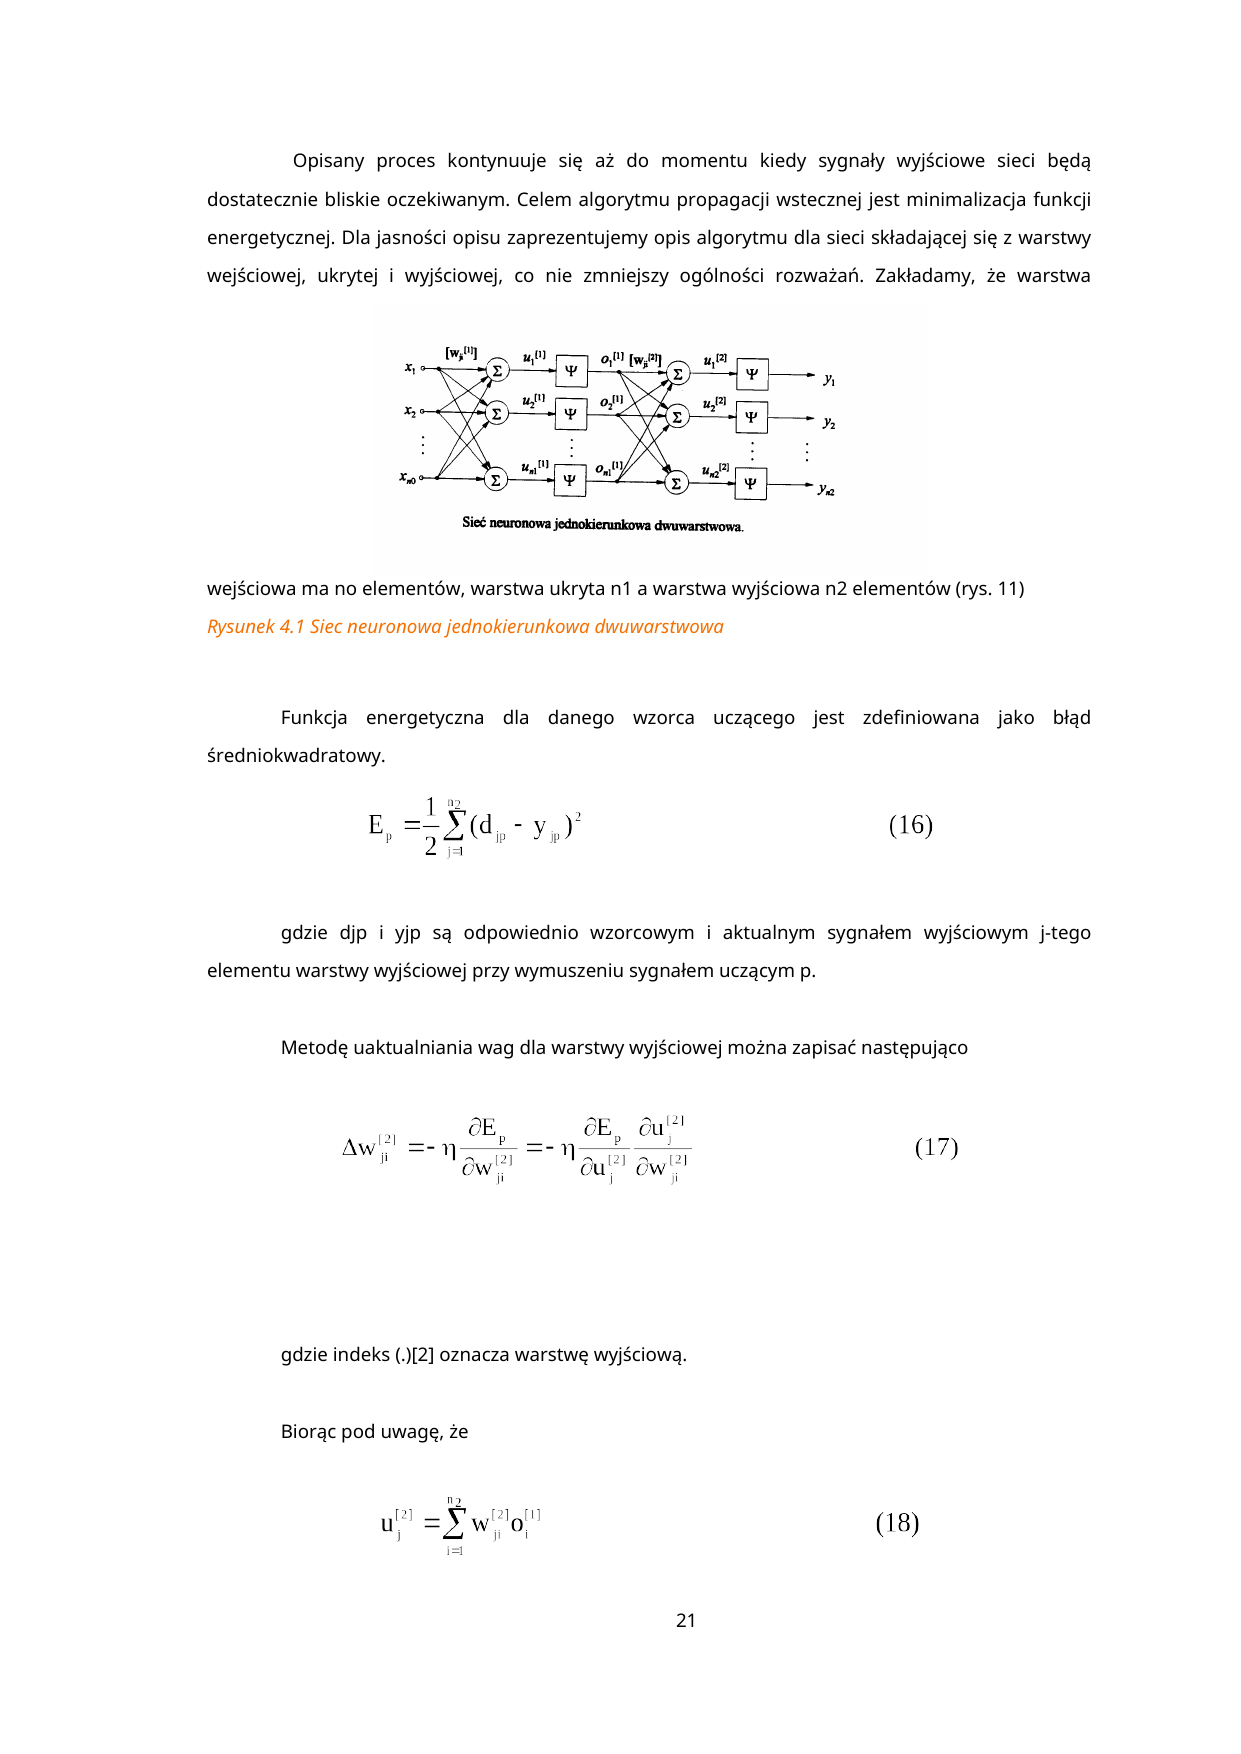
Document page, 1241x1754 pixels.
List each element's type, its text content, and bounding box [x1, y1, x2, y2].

text Funkcja energetyczna dla danego wzorca uczącego jest zdefiniowana jako błąd średniokwadratowy. [207, 704, 1092, 768]
text Biorąc pod uwagę, że [207, 1418, 1092, 1444]
text gdzie djp i yjp są odpowiednio wzorcowym i aktualnym sygnałem wyjściowym j-tego elementu warstwy wyjściowej przy wymuszeniu sygnałem uczącym p. [207, 919, 1092, 983]
text Rysunek 4.1 Siec neuronowa jednokierunkowa dwuwarstwowa [207, 614, 1092, 639]
picture [372, 305, 927, 576]
text Opisany proces kontynuuje się aż do momentu kiedy sygnały wyjściowe sieci będą dostatecznie bliskie oczekiwanym. Celem algorytmu propagacji wstecznej jest minimalizacja funkcji energetycznej. Dla jasności opisu zaprezentujemy opis algorytmu dla sieci składającej się z warstwy wejściowej, ukrytej i wyjściowej, co nie zmniejszy ogólności rozważań. Zakładamy, że warstwa wejściowa ma no elementów, warstwa ukryta n1 a warstwa wyjściowa n2 elementów (rys. 11) [207, 148, 1092, 601]
text Metodę uaktualniania wag dla warstwy wyjściowej można zapisać następująco [207, 1034, 1092, 1059]
text gdzie indeks (.)[2] oznacza warstwę wyjściową. [207, 1342, 1092, 1367]
